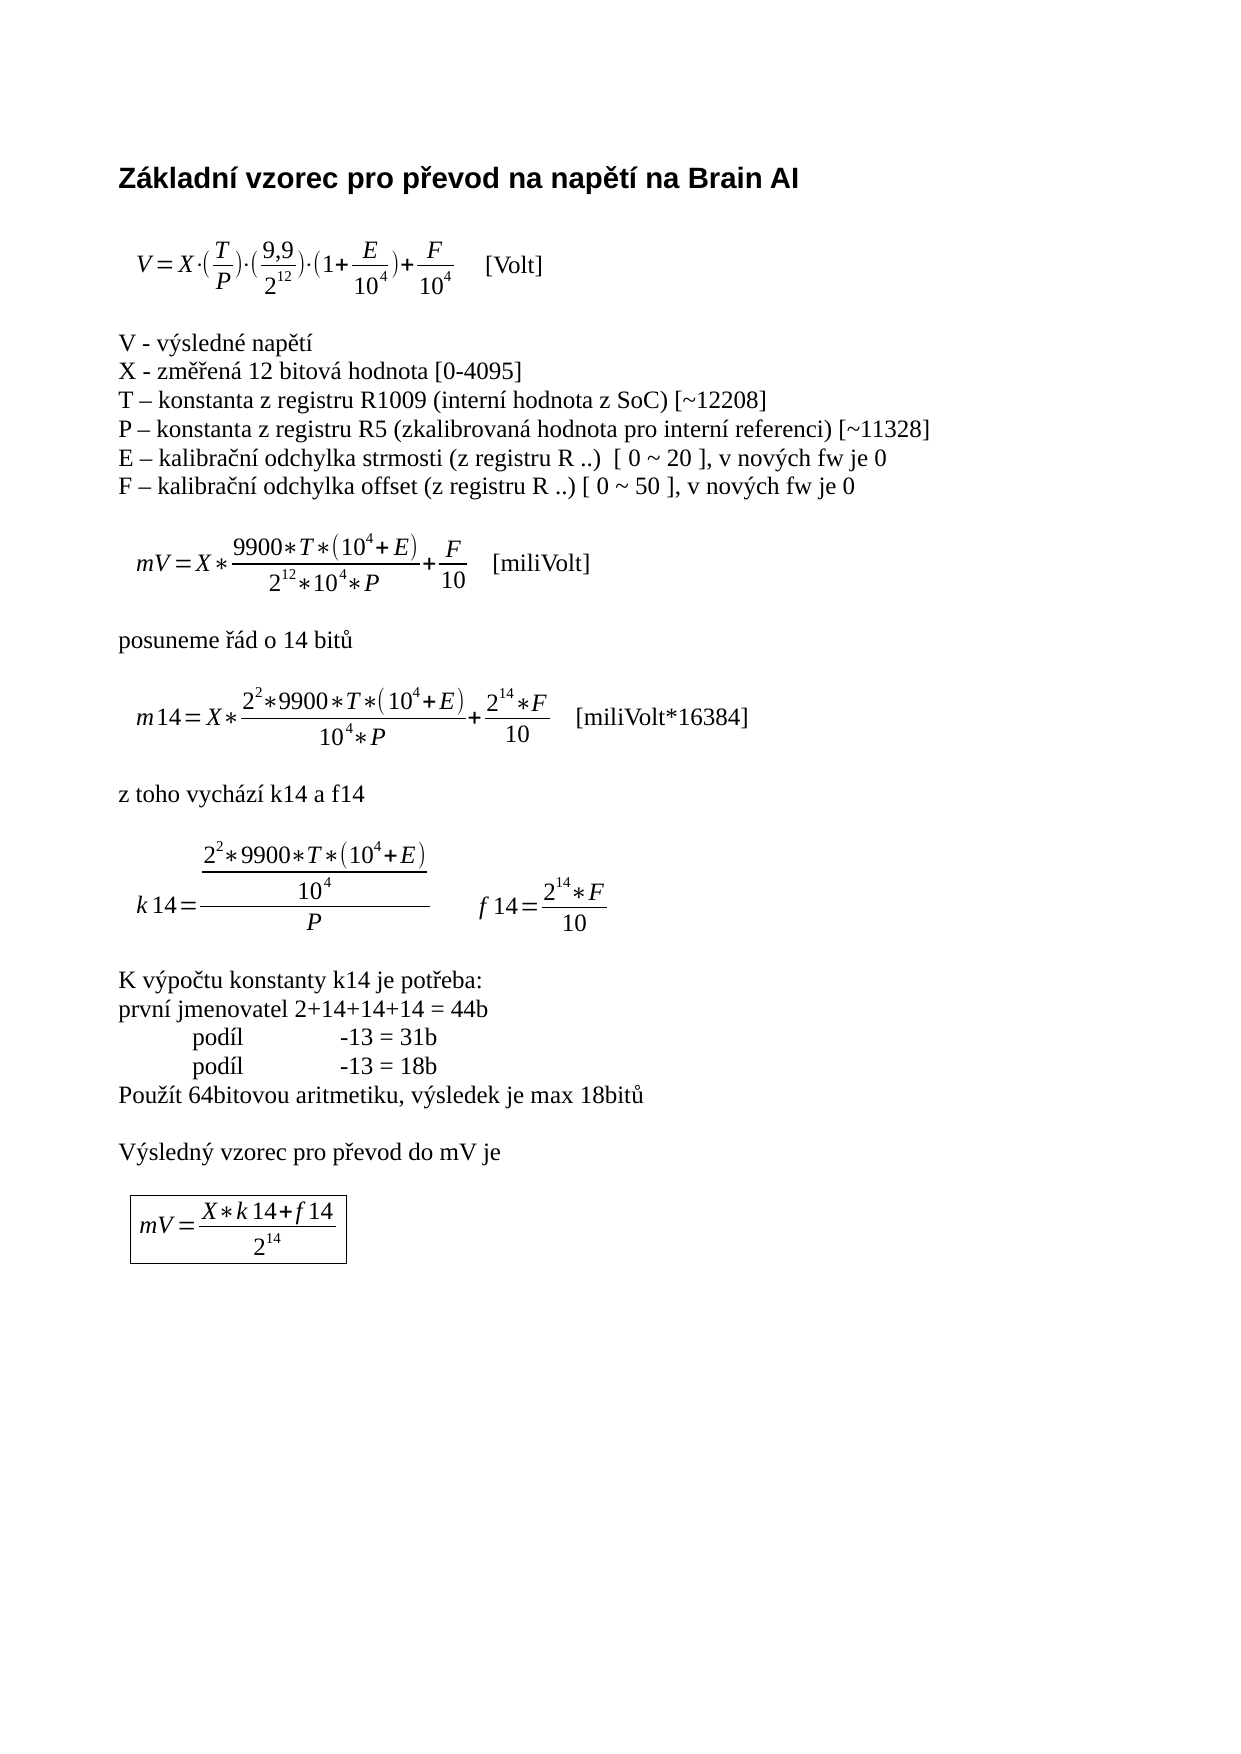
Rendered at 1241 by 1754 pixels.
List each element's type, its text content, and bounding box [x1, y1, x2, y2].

text podíl -13 = 18b [118, 1051, 1122, 1080]
text z toho vychází k14 a f14 [118, 779, 1122, 808]
text podíl -13 = 31b [118, 1022, 1122, 1051]
text první jmenovatel 2+14+14+14 = 44b [118, 994, 1122, 1022]
subtitle Základní vzorec pro převod na napětí na Brain AI [118, 161, 1122, 195]
text [Volt] [118, 236, 1122, 299]
text T – konstanta z registru R1009 (interní hodnota z SoC) [~12208] [118, 385, 1122, 414]
text K výpočtu konstanty k14 je potřeba: [118, 965, 1122, 994]
text V - výsledné napětí [118, 328, 1122, 356]
text Použít 64bitovou aritmetiku, výsledek je max 18bitů [118, 1080, 1122, 1109]
text F – kalibrační odchylka offset (z registru R ..) [ 0 ~ 50 ], v nových fw je 0 [118, 471, 1122, 500]
text X - změřená 12 bitová hodnota [0-4095] [118, 356, 1122, 385]
text [miliVolt*16384] [118, 683, 1122, 751]
text posuneme řád o 14 bitů [118, 626, 1122, 654]
text [miliVolt] [118, 529, 1122, 597]
text P – konstanta z registru R5 (zkalibrovaná hodnota pro interní referenci) [~11328] [118, 414, 1122, 443]
text E – kalibrační odchylka strmosti (z registru R ..) [ 0 ~ 20 ], v nových fw je 0 [118, 443, 1122, 471]
text Výsledný vzorec pro převod do mV je [118, 1137, 1122, 1166]
